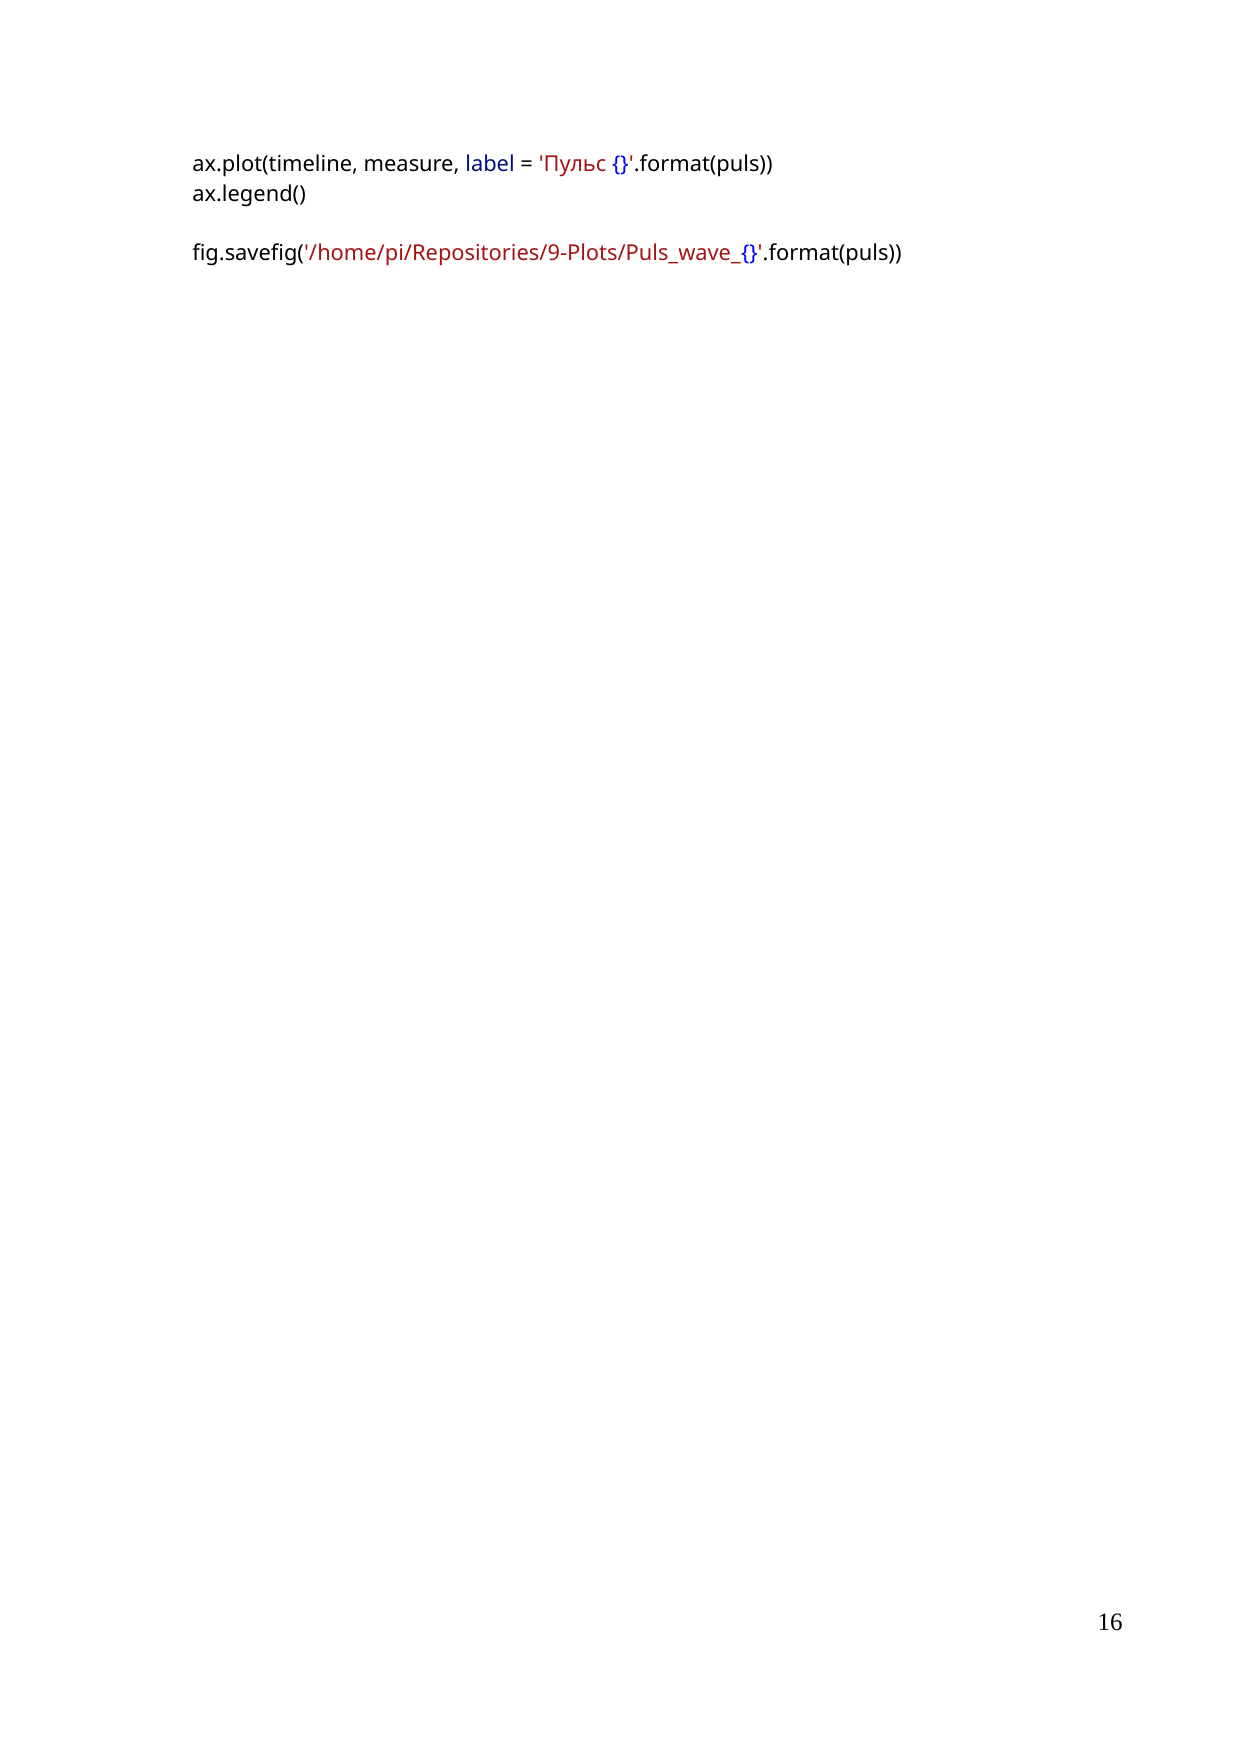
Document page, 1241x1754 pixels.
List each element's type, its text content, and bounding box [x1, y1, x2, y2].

text ax.legend() [118, 178, 1122, 207]
text fig.savefig('/home/pi/Repositories/9-Plots/Puls_wave_{}'.format(puls)) [118, 237, 1122, 267]
text ax.plot(timeline, measure, label = 'Пульс {}'.format(puls)) [118, 148, 1122, 178]
